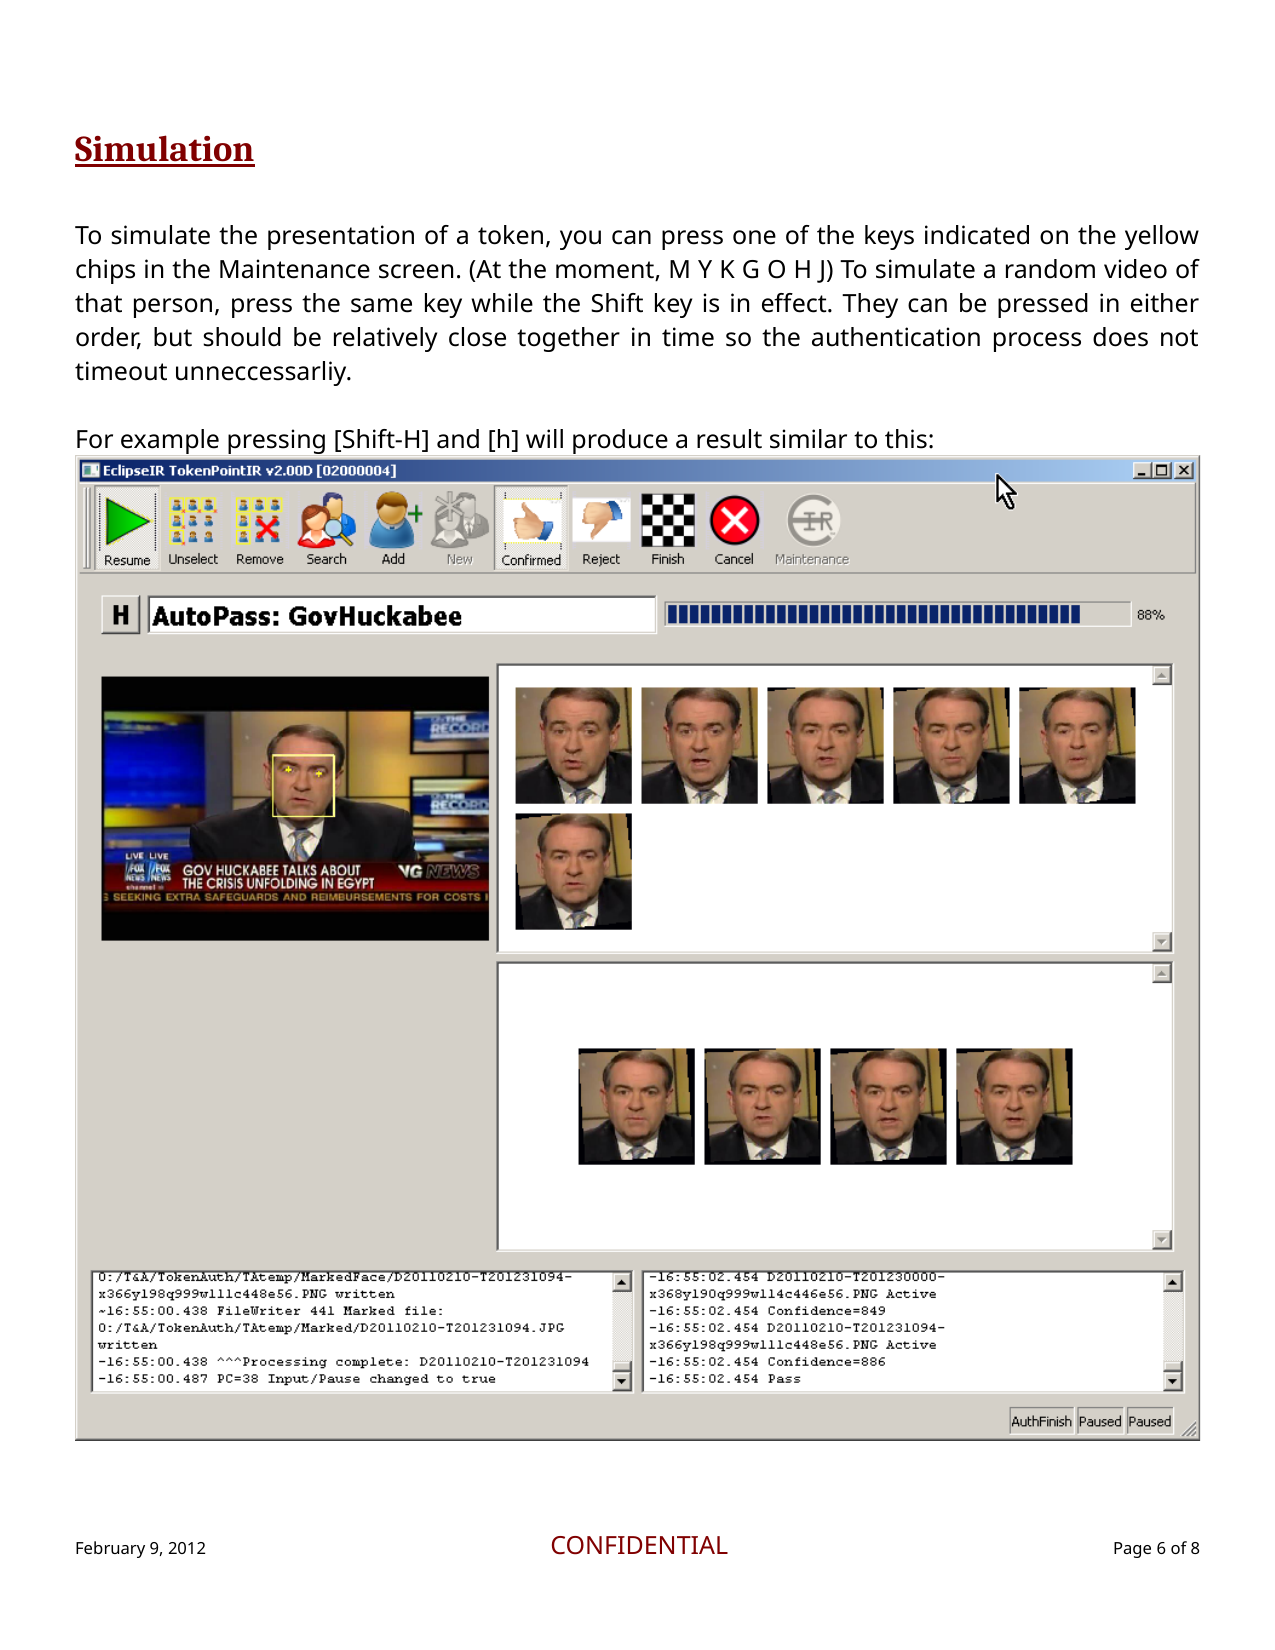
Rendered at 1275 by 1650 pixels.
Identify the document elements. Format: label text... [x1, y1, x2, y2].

picture [75, 455, 1200, 1441]
text To simulate the presentation of a token, you can press one of the keys indicated on the yellow chips in the Maintenance screen. (At the moment, M Y K G O H J) To simulate a random video of that person, press the same key while the Shift key is in effect. They can be pressed in either order, but should be relatively close together in time so the authentication process does not timeout unneccessarliy. [75, 217, 1200, 388]
subtitle Simulation [75, 129, 1200, 171]
text For example pressing [Shift-H] and [h] will produce a result similar to this: [75, 422, 1200, 455]
